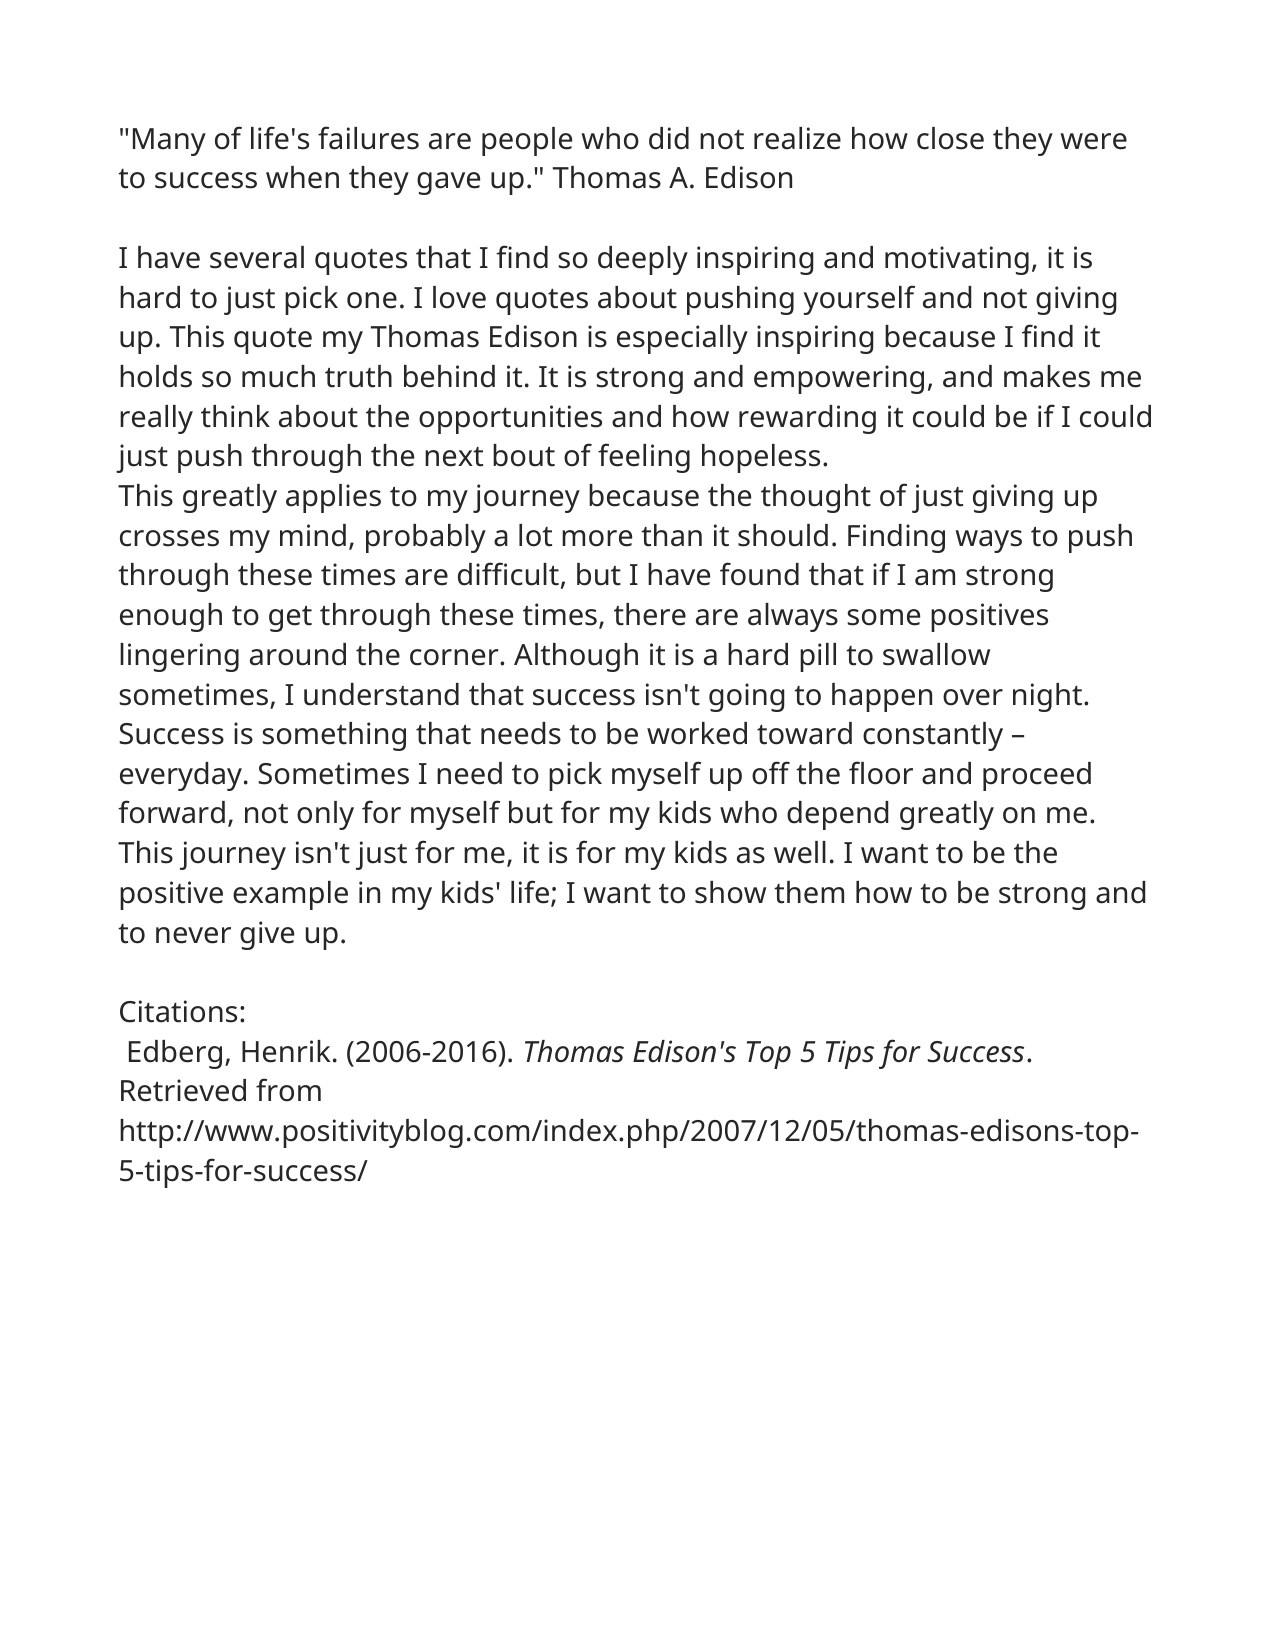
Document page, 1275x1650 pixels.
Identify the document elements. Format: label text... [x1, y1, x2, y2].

text Edberg, Henrik. (2006-2016). Thomas Edison's Top 5 Tips for Success. Retrieved from [118, 1031, 1157, 1110]
text This greatly applies to my journey because the thought of just giving up crosses my mind, probably a lot more than it should. Finding ways to push through these times are difficult, but I have found that if I am strong enough to get through these times, there are always some positives lingering around the corner. Although it is a hard pill to swallow sometimes, I understand that success isn't going to happen over night. Success is something that needs to be worked toward constantly – everyday. Sometimes I need to pick myself up off the floor and proceed forward, not only for myself but for my kids who depend greatly on me. This journey isn't just for me, it is for my kids as well. I want to be the positive example in my kids' life; I want to show them how to be strong and to never give up. [118, 475, 1157, 952]
text "Many of life's failures are people who did not realize how close they were to success when they gave up." Thomas A. Edison [118, 118, 1157, 197]
text Citations: [118, 991, 1157, 1031]
text I have several quotes that I find so deeply inspiring and motivating, it is hard to just pick one. I love quotes about pushing yourself and not giving up. This quote my Thomas Edison is especially inspiring because I find it holds so much truth behind it. It is strong and empowering, and makes me really think about the opportunities and how rewarding it could be if I could just push through the next bout of feeling hopeless. [118, 237, 1157, 475]
text http://www.positivityblog.com/index.php/2007/12/05/thomas-edisons-top-5-tips-for-success/ [118, 1110, 1157, 1190]
